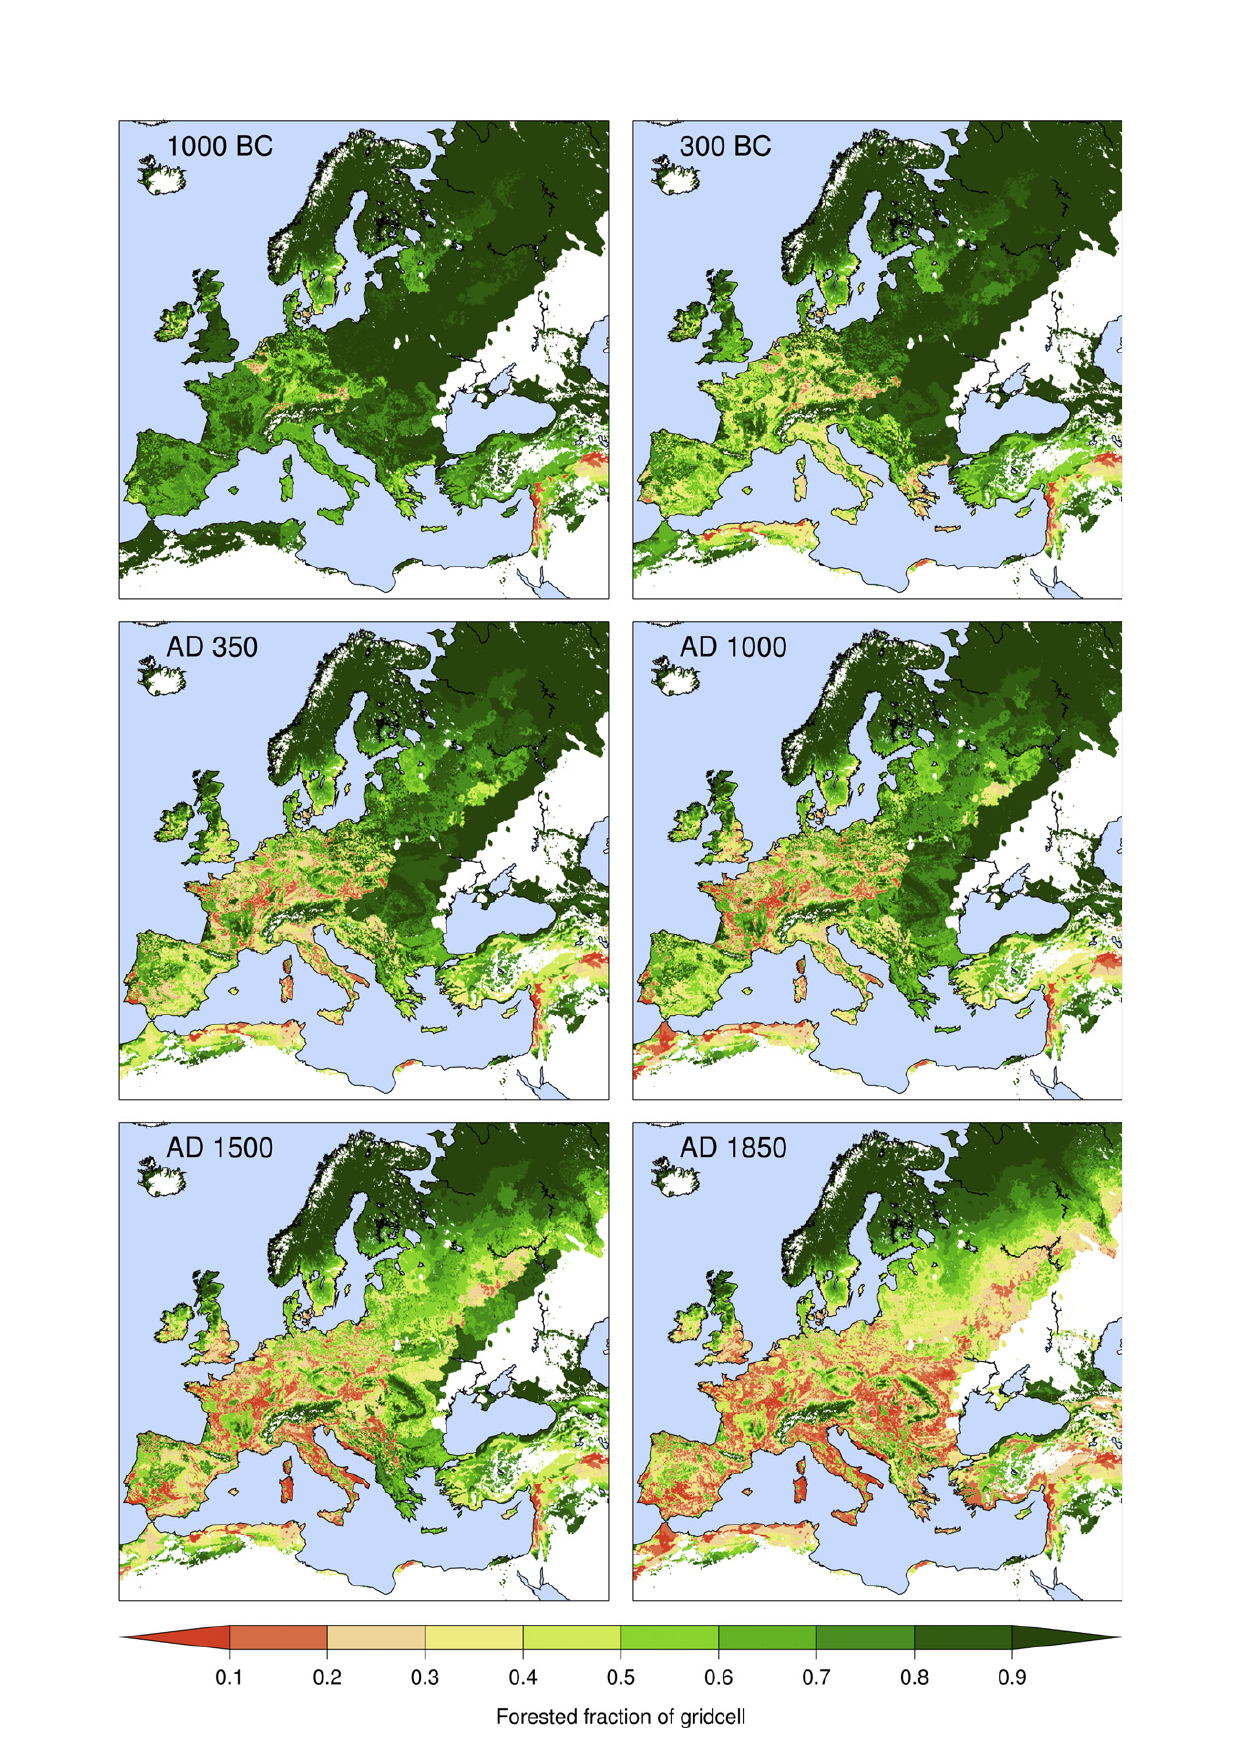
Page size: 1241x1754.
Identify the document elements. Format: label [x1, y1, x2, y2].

picture [118, 118, 1123, 1728]
